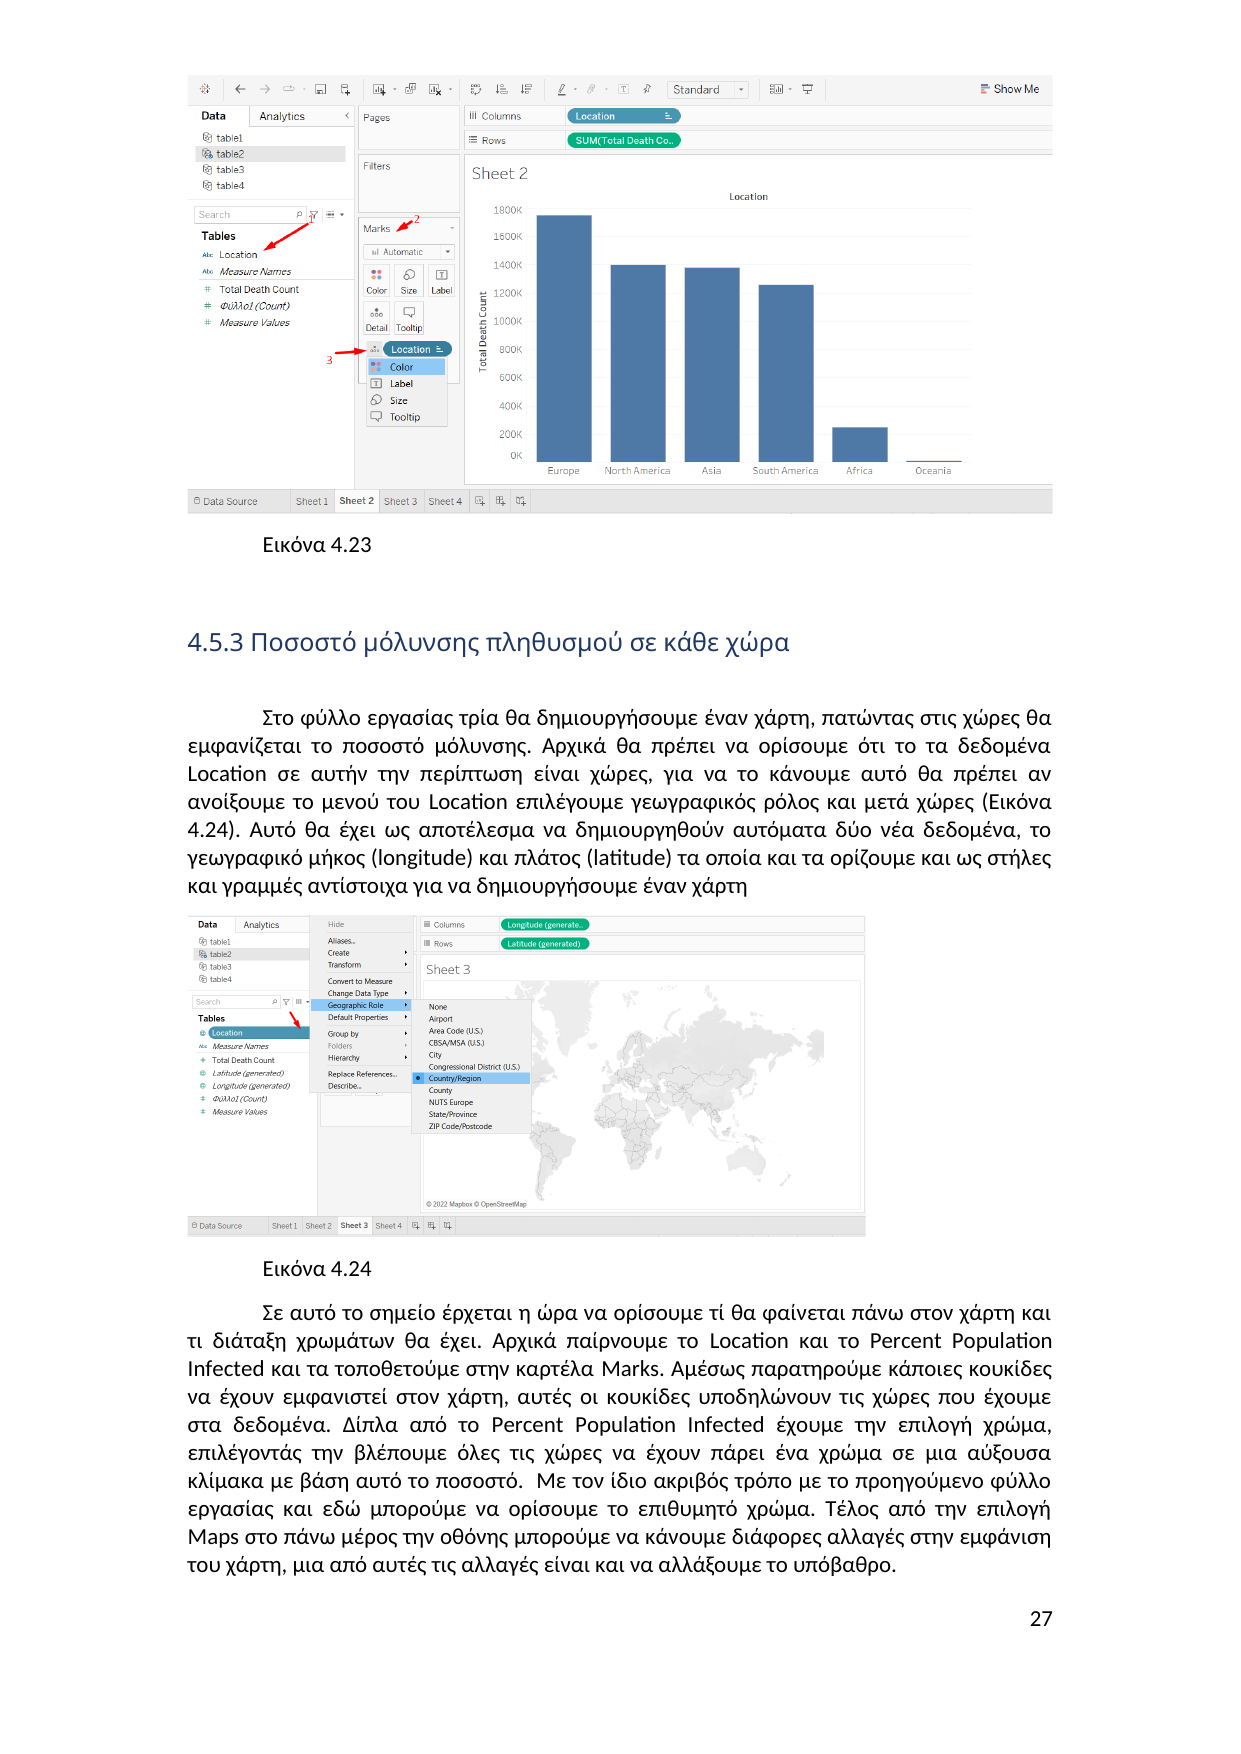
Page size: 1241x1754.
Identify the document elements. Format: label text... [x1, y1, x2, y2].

text Εικόνα 4.23 [187, 531, 1053, 559]
subtitle 4.5.3 Ποσοστό μόλυνσης πληθυσμού σε κάθε χώρα [187, 624, 1053, 658]
text Σε αυτό το σημείο έρχεται η ώρα να ορίσουμε τί θα φαίνεται πάνω στον χάρτη και τι διάταξη χρωμάτων θα έχει. Αρχικά παίρνουμε το Location και το Percent Population Infected και τα τοποθετούμε στην καρτέλα Marks. Αμέσως παρατηρούμε κάποιες κουκίδες να έχουν εμφανιστεί στον χάρτη, αυτές οι κουκίδες υποδηλώνουν τις χώρες που έχουμε στα δεδομένα. Δίπλα από το Percent Population Infected έχουμε την επιλογή χρώμα, επιλέγοντάς την βλέπουμε όλες τις χώρες να έχουν πάρει ένα χρώμα σε μια αύξουσα κλίμακα με βάση αυτό το ποσοστό. Με τον ίδιο ακριβός τρόπο με το προηγούμενο φύλλο εργασίας και εδώ μπορούμε να ορίσουμε το επιθυμητό χρώμα. Τέλος από την επιλογή Maps στο πάνω μέρος την οθόνης μπορούμε να κάνουμε διάφορες αλλαγές στην εμφάνιση του χάρτη, μια από αυτές τις αλλαγές είναι και να αλλάξουμε το υπόβαθρο. [187, 1298, 1053, 1578]
text Εικόνα 4.24 [187, 1254, 1053, 1282]
text Στο φύλλο εργασίας τρία θα δημιουργήσουμε έναν χάρτη, πατώντας στις χώρες θα εμφανίζεται το ποσοστό μόλυνσης. Αρχικά θα πρέπει να ορίσουμε ότι το τα δεδομένα Location σε αυτήν την περίπτωση είναι χώρες, για να το κάνουμε αυτό θα πρέπει αν ανοίξουμε το μενού του Location επιλέγουμε γεωγραφικός ρόλος και μετά χώρες (Εικόνα 4.24). Αυτό θα έχει ως αποτέλεσμα να δημιουργηθούν αυτόματα δύο νέα δεδομένα, το γεωγραφικό μήκος (longitude) και πλάτος (latitude) τα οποία και τα ορίζουμε και ως στήλες και γραμμές αντίστοιχα για να δημιουργήσουμε έναν χάρτη [187, 703, 1053, 899]
